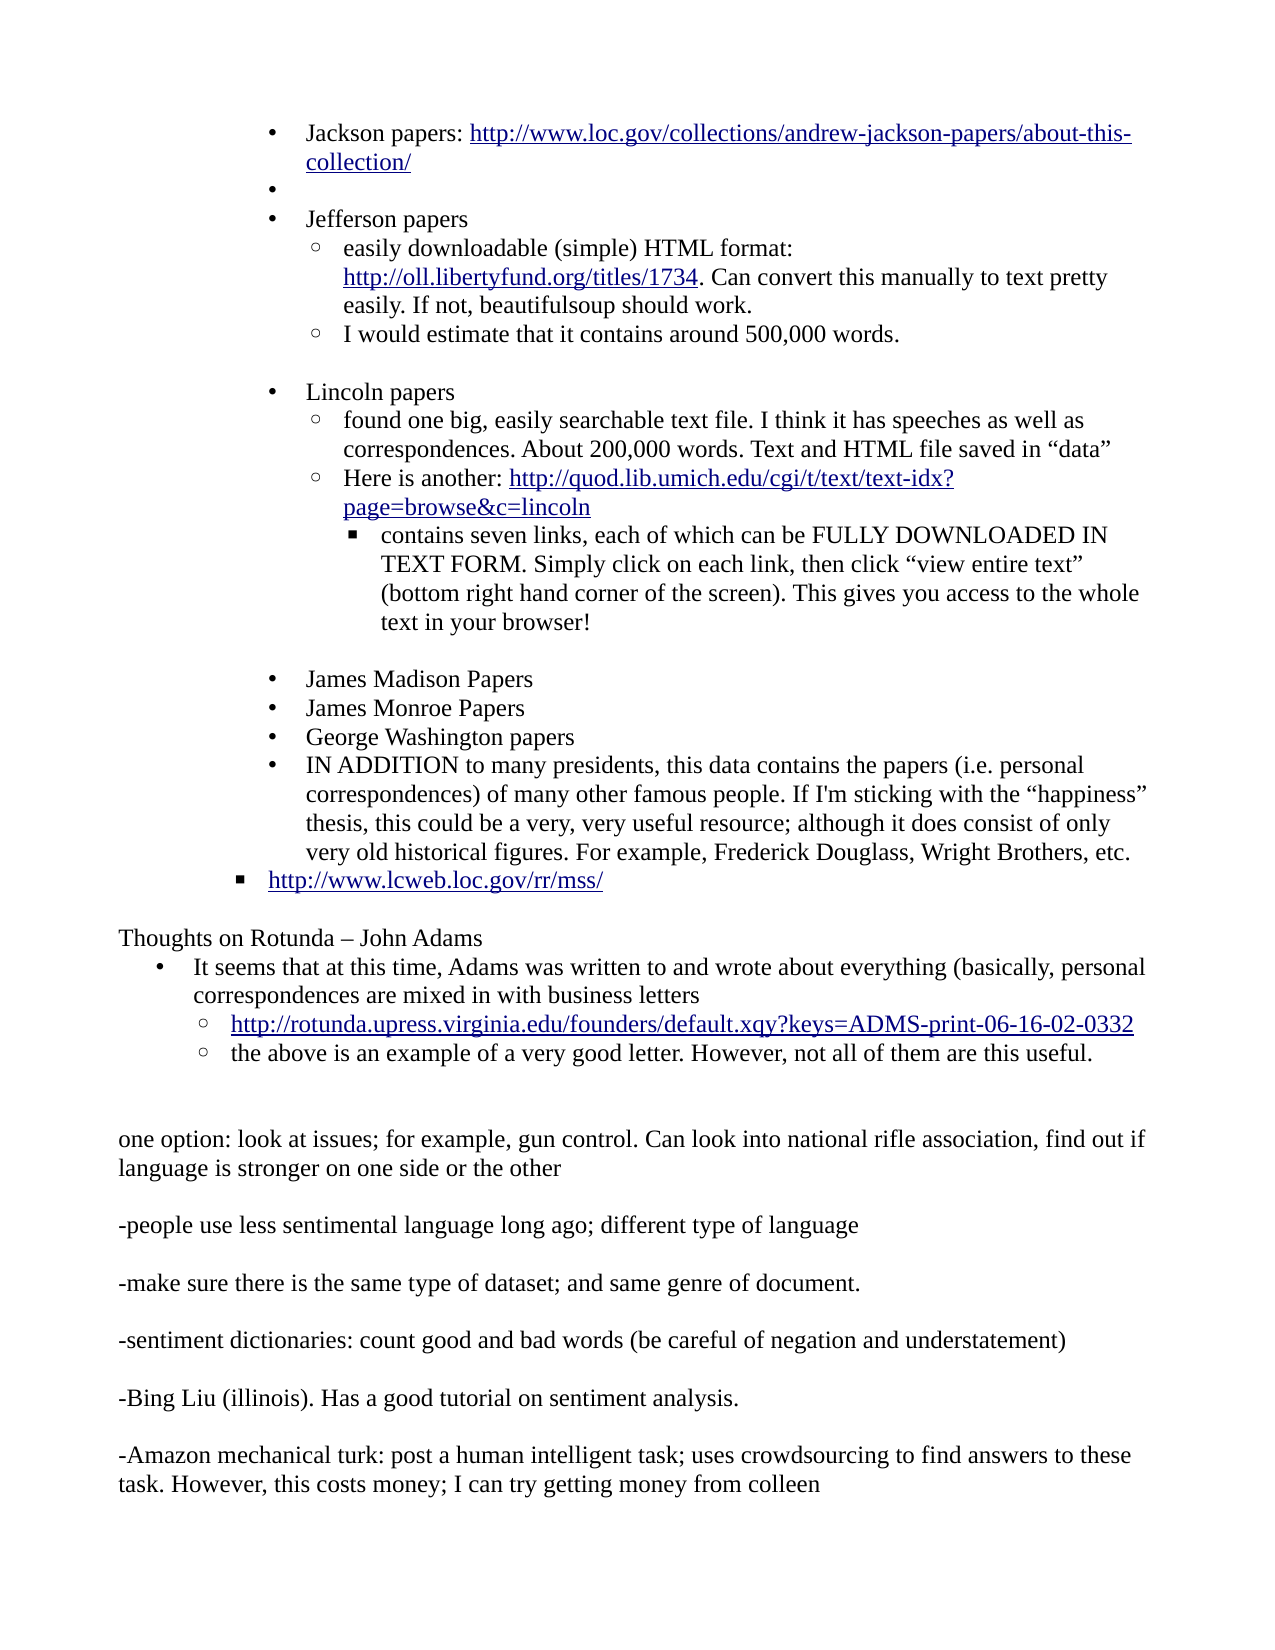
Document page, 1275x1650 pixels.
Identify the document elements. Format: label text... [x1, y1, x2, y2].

text -Bing Liu (illinois). Has a good tutorial on sentiment analysis. [118, 1383, 1157, 1412]
list Jackson papers: http://www.loc.gov/collections/andrew-jackson-papers/about-this-collection/ [268, 118, 1157, 176]
list James Madison Papers [268, 664, 1157, 693]
list Here is another: http://quod.lib.umich.edu/cgi/t/text/text-idx?page=browse&c=lincoln [306, 463, 1157, 521]
text Thoughts on Rotunda – John Adams [118, 923, 1157, 952]
list the above is an example of a very good letter. However, not all of them are this useful. [193, 1038, 1157, 1067]
text -people use less sentimental language long ago; different type of language [118, 1211, 1157, 1239]
list Lincoln papers [268, 377, 1157, 406]
list I would estimate that it contains around 500,000 words. [306, 319, 1157, 377]
text one option: look at issues; for example, gun control. Can look into national rifle association, find out if language is stronger on one side or the other [118, 1124, 1157, 1182]
list IN ADDITION to many presidents, this data contains the papers (i.e. personal correspondences) of many other famous people. If I'm sticking with the “happiness” thesis, this could be a very, very useful resource; although it does consist of only very old historical figures. For example, Frederick Douglass, Wright Brothers, etc. [268, 751, 1157, 866]
list http://www.lcweb.loc.gov/rr/mss/ [231, 866, 1157, 894]
list http://rotunda.upress.virginia.edu/founders/default.xqy?keys=ADMS-print-06-16-02-0332 [193, 1009, 1157, 1038]
text -Amazon mechanical turk: post a human intelligent task; uses crowdsourcing to find answers to these task. However, this costs money; I can try getting money from colleen [118, 1441, 1157, 1498]
list Jefferson papers [268, 204, 1157, 233]
list James Monroe Papers [268, 693, 1157, 722]
text -sentiment dictionaries: count good and bad words (be careful of negation and understatement) [118, 1326, 1157, 1354]
text -make sure there is the same type of dataset; and same genre of document. [118, 1268, 1157, 1297]
list easily downloadable (simple) HTML format: http://oll.libertyfund.org/titles/1734. Can convert this manually to text pretty easily. If not, beautifulsoup should work. [306, 233, 1157, 319]
list found one big, easily searchable text file. I think it has speeches as well as correspondences. About 200,000 words. Text and HTML file saved in “data” [306, 406, 1157, 463]
list George Washington papers [268, 722, 1157, 751]
list contains seven links, each of which can be FULLY DOWNLOADED IN TEXT FORM. Simply click on each link, then click “view entire text” (bottom right hand corner of the screen). This gives you access to the whole text in your browser! [343, 521, 1157, 664]
list It seems that at this time, Adams was written to and wrote about everything (basically, personal correspondences are mixed in with business letters [156, 952, 1157, 1009]
